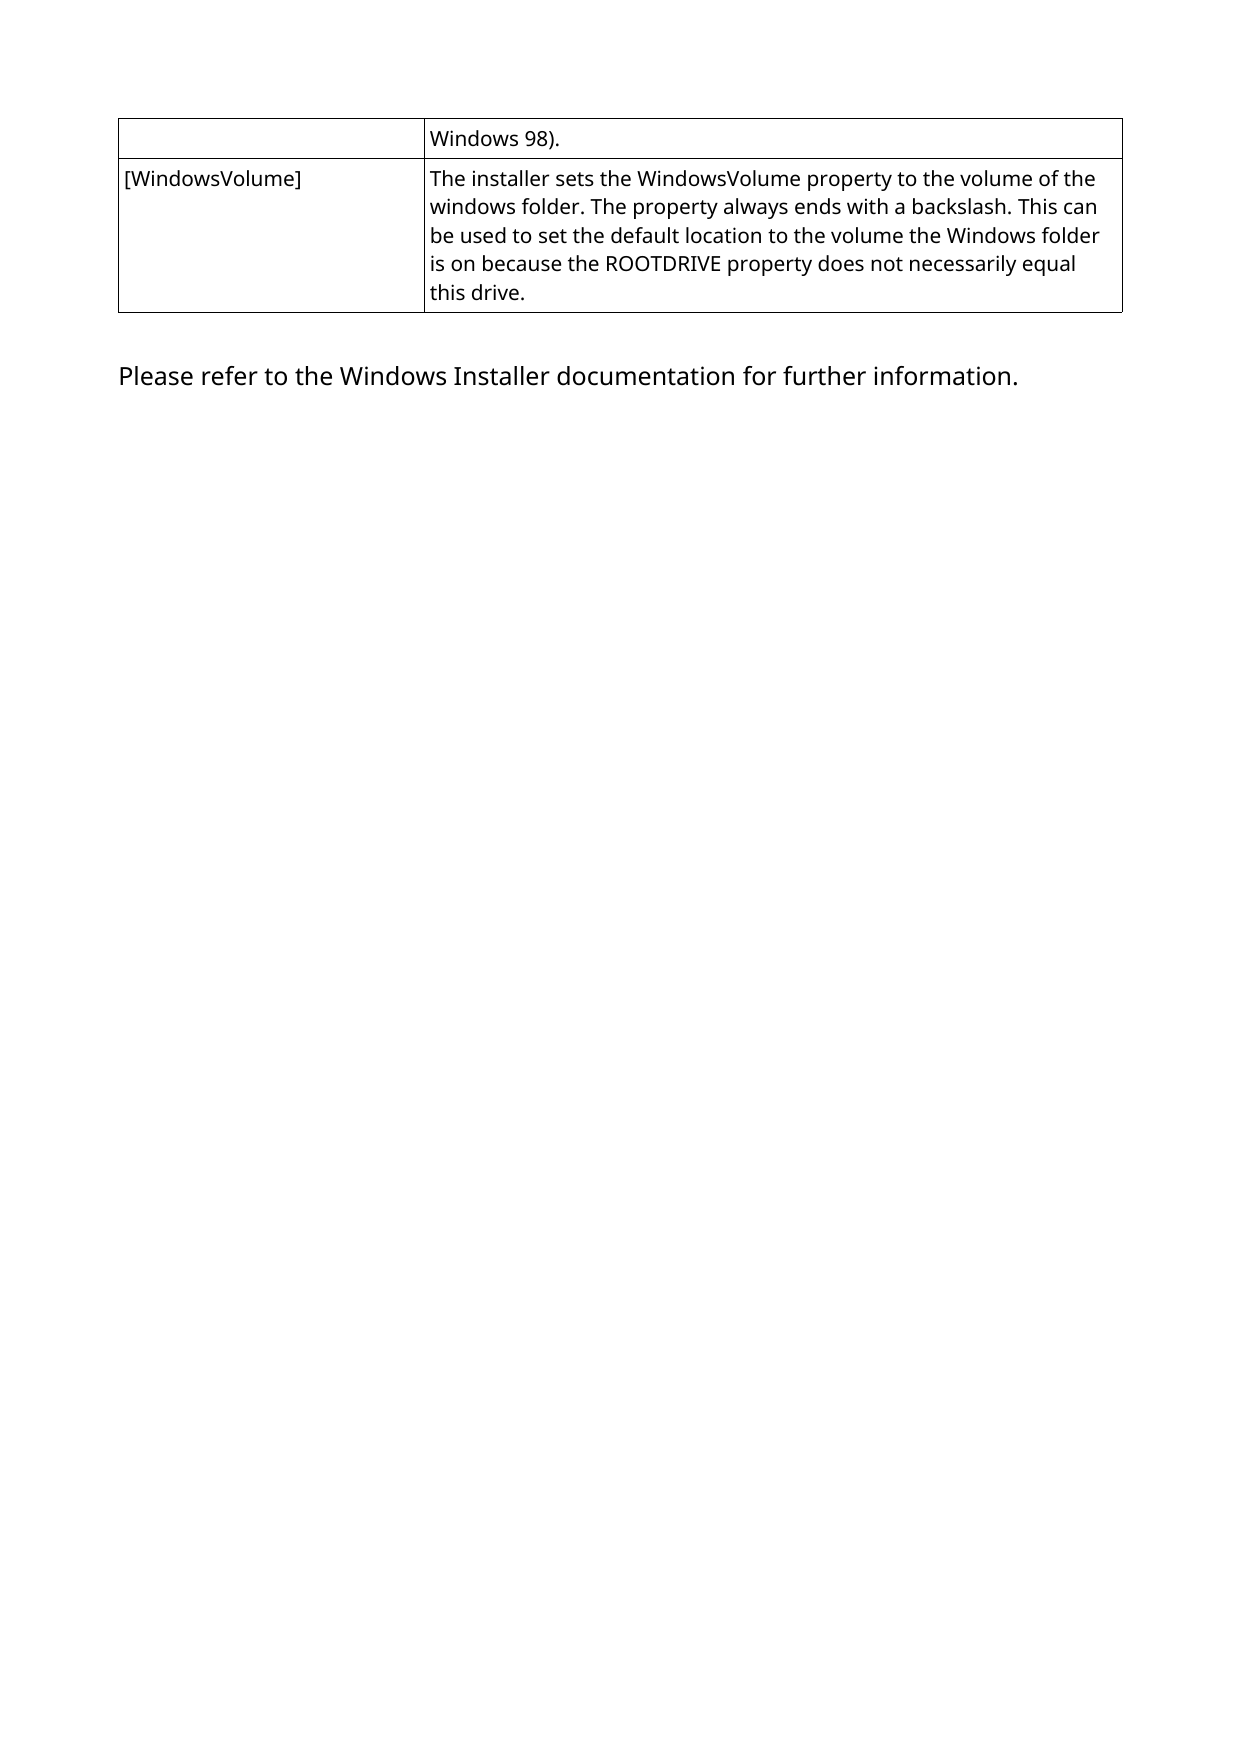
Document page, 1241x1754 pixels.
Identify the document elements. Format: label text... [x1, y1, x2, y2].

table_cell Windows 98). [425, 119, 1122, 158]
table_cell [WindowsVolume] [119, 159, 424, 312]
table_cell [119, 119, 424, 158]
table_cell The installer sets the WindowsVolume property to the volume of the windows folder. The property always ends with a backslash. This can be used to set the default location to the volume the Windows folder is on because the ROOTDRIVE property does not necessarily equal this drive. [425, 159, 1122, 312]
text Please refer to the Windows Installer documentation for further information. [118, 358, 1122, 393]
